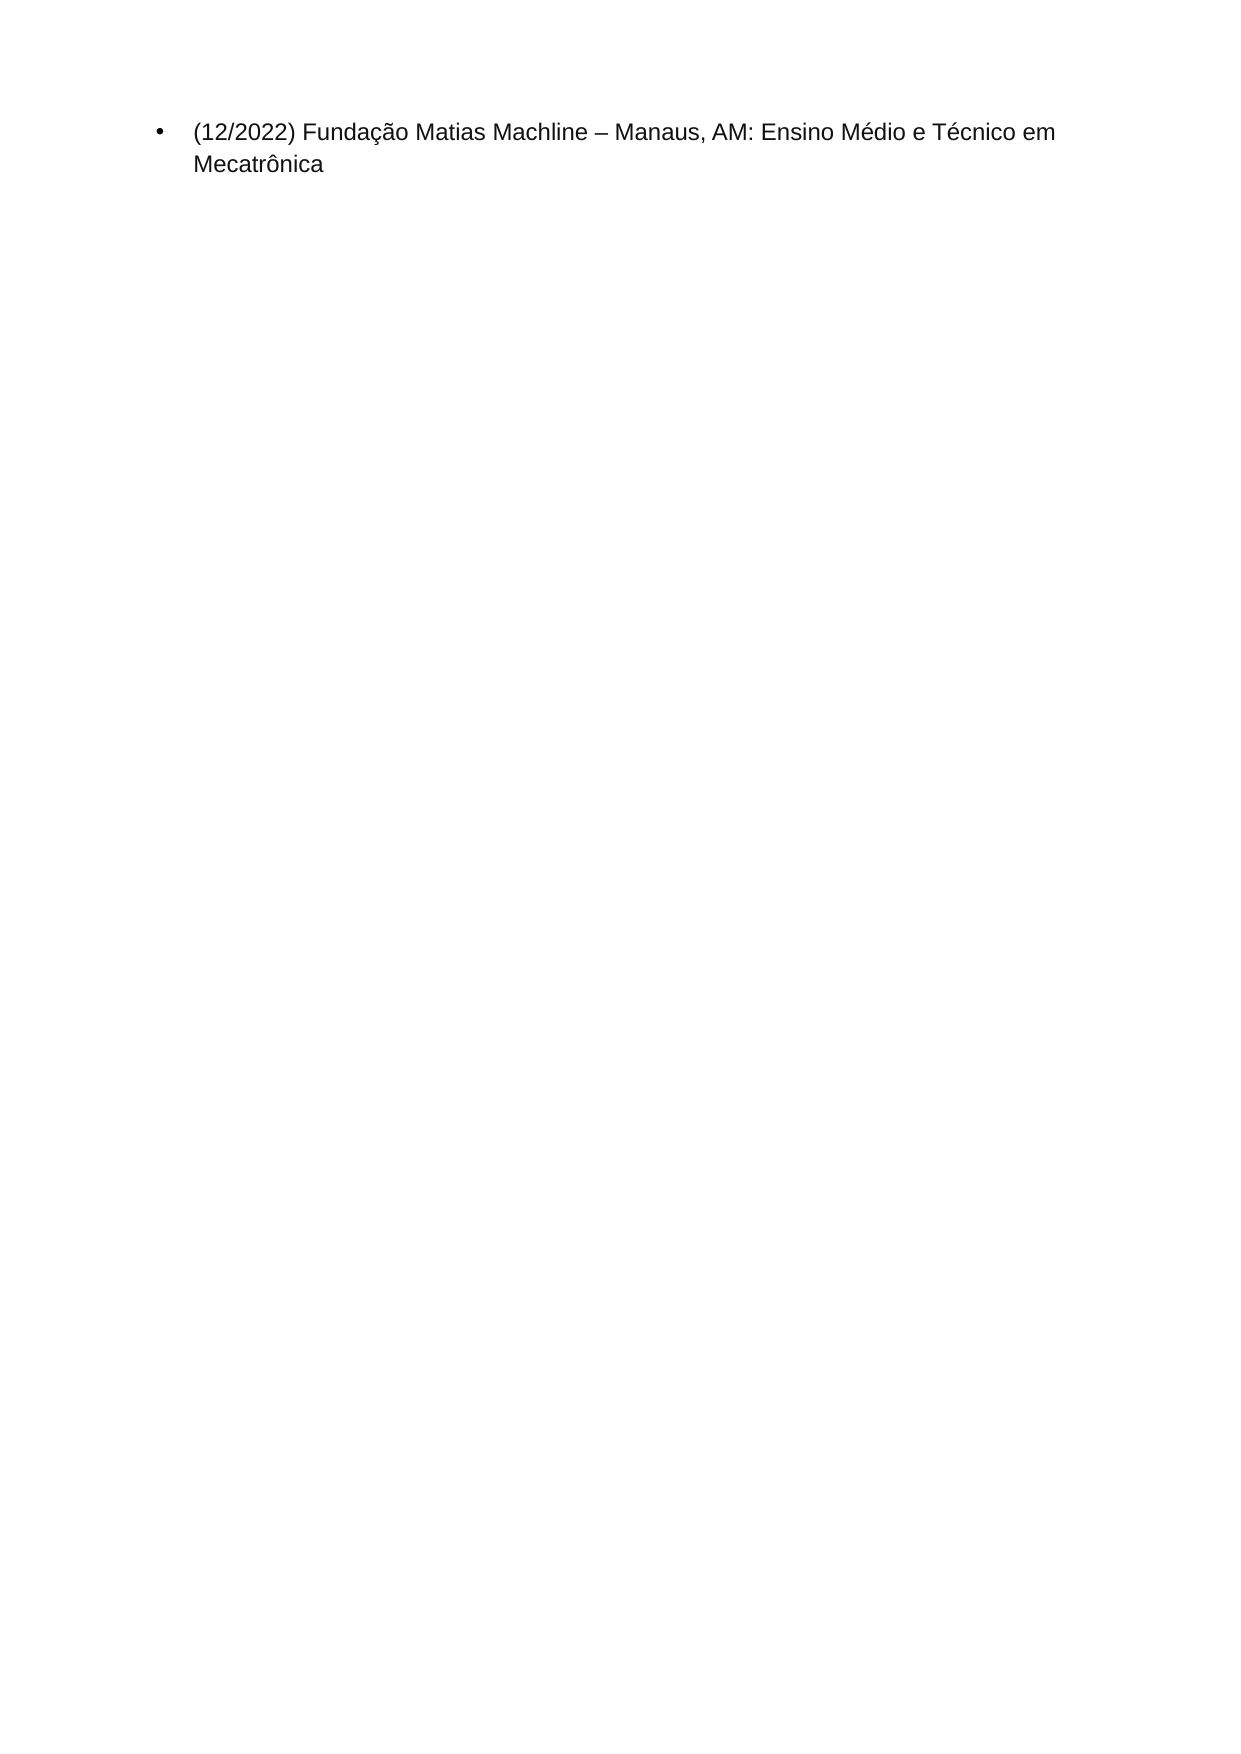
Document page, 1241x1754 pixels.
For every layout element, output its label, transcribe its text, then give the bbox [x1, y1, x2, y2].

list (12/2022) Fundação Matias Machline – Manaus, AM: Ensino Médio e Técnico em Mecatrônica [156, 118, 1122, 178]
